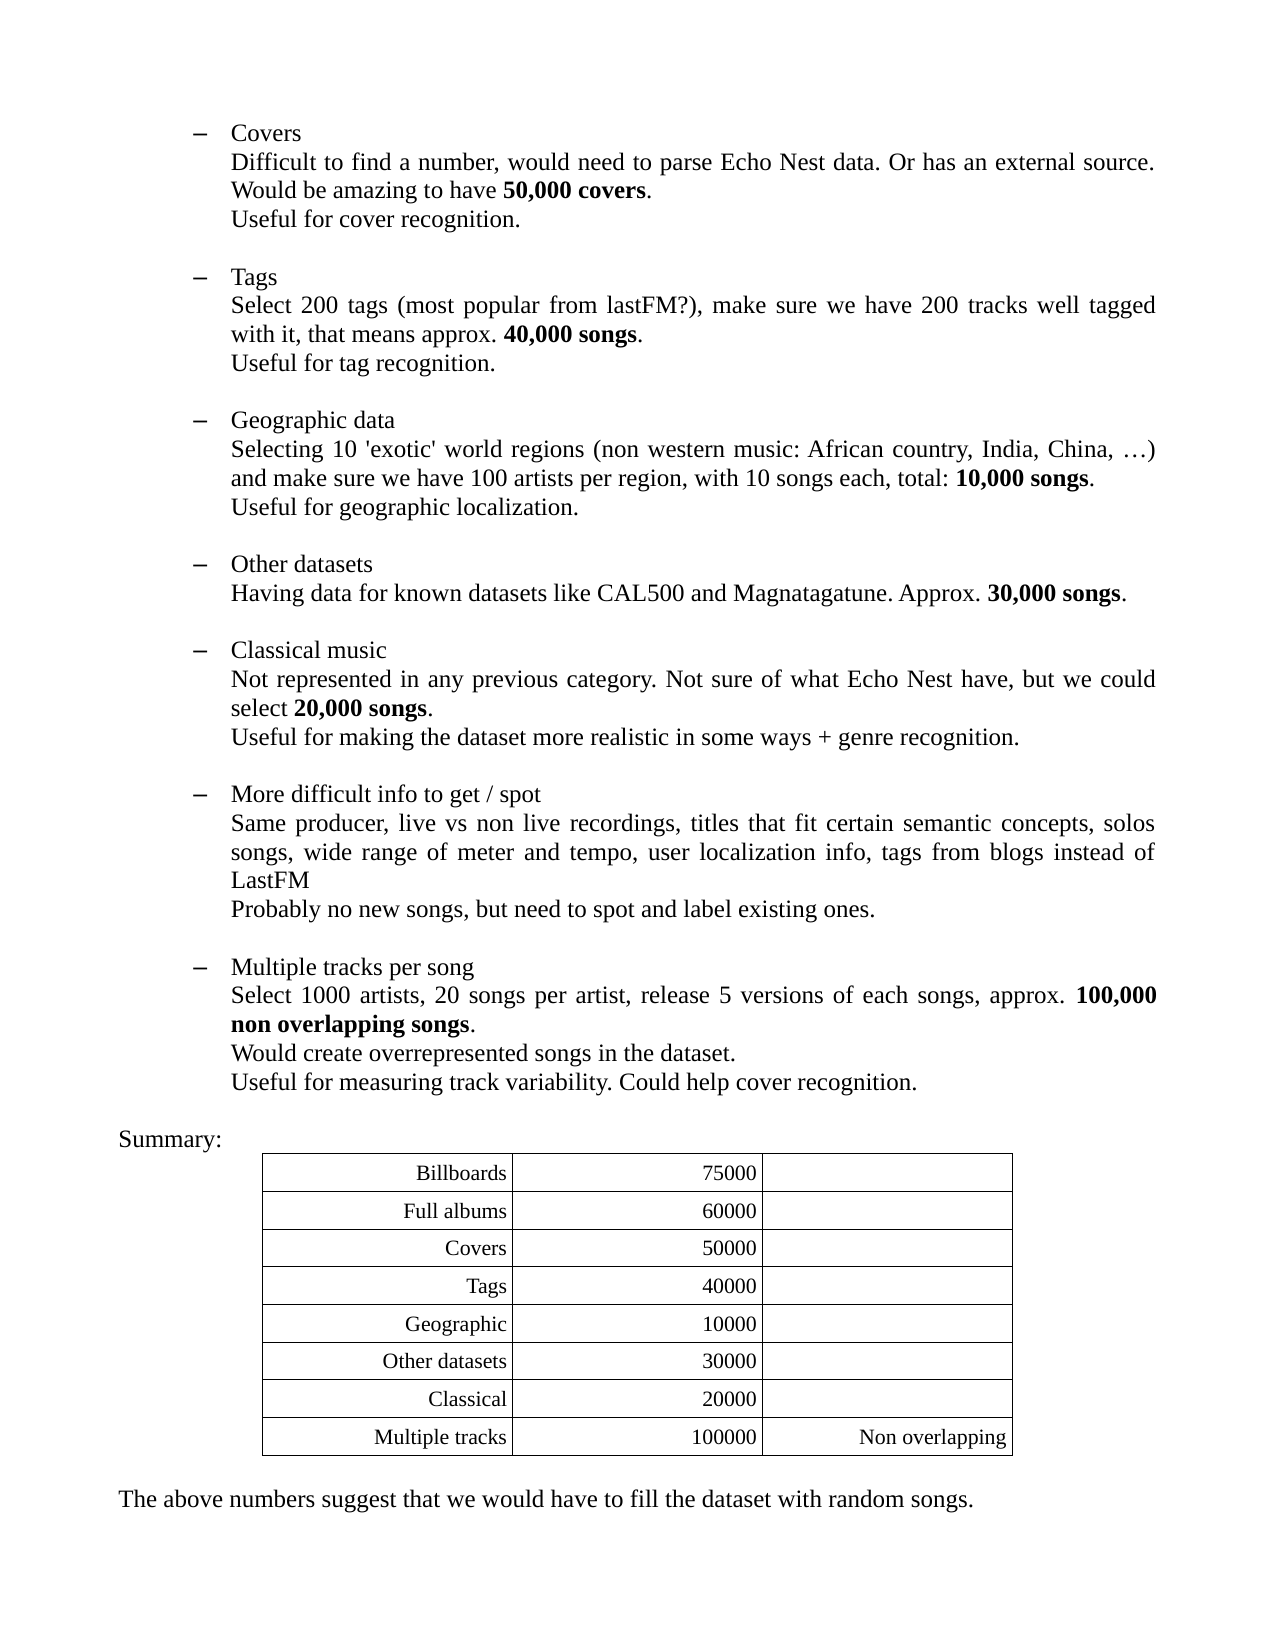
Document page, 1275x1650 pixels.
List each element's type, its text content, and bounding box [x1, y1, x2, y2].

list Having data for known datasets like CAL500 and Magnatagatune. Approx. 30,000 songs. [193, 578, 1157, 607]
list Would create overrepresented songs in the dataset. [193, 1038, 1157, 1067]
table_cell [763, 1192, 1012, 1228]
table_cell [763, 1380, 1012, 1417]
table_cell [763, 1230, 1012, 1266]
list Useful for tag recognition. [193, 348, 1157, 377]
list Select 1000 artists, 20 songs per artist, release 5 versions of each songs, approx. 100,000 non overlapping songs. [193, 981, 1157, 1038]
list Classical music [193, 636, 1157, 664]
list Other datasets [193, 549, 1157, 578]
text The above numbers suggest that we would have to fill the dataset with random songs. [118, 1484, 1157, 1513]
table_cell Classical [263, 1380, 512, 1417]
list Same producer, live vs non live recordings, titles that fit certain semantic concepts, solos songs, wide range of meter and tempo, user localization info, tags from blogs instead of LastFM [193, 808, 1157, 894]
list Selecting 10 'exotic' world regions (non western music: African country, India, China, …) and make sure we have 100 artists per region, with 10 songs each, total: 10,000 songs. [193, 434, 1157, 492]
table_cell Other datasets [263, 1343, 512, 1379]
table_cell 10000 [513, 1305, 762, 1342]
list Useful for cover recognition. [193, 204, 1157, 233]
table_cell 20000 [513, 1380, 762, 1417]
text Summary: [118, 1124, 1157, 1153]
list Not represented in any previous category. Not sure of what Echo Nest have, but we could select 20,000 songs. [193, 664, 1157, 722]
table_cell 50000 [513, 1230, 762, 1266]
table_cell 40000 [513, 1267, 762, 1304]
list Useful for geographic localization. [193, 492, 1157, 521]
table_cell 60000 [513, 1192, 762, 1228]
list Useful for measuring track variability. Could help cover recognition. [193, 1067, 1157, 1096]
table_cell [763, 1267, 1012, 1304]
table_cell [763, 1343, 1012, 1379]
list Useful for making the dataset more realistic in some ways + genre recognition. [193, 722, 1157, 751]
table_cell Geographic [263, 1305, 512, 1342]
list Select 200 tags (most popular from lastFM?), make sure we have 200 tracks well tagged with it, that means approx. 40,000 songs. [193, 291, 1157, 348]
table_header Billboards [263, 1154, 512, 1191]
list Covers [193, 118, 1157, 147]
table_header 75000 [513, 1154, 762, 1191]
table_cell [763, 1305, 1012, 1342]
table_cell Multiple tracks [263, 1418, 512, 1455]
list More difficult info to get / spot [193, 779, 1157, 808]
table_cell 100000 [513, 1418, 762, 1455]
table_cell Tags [263, 1267, 512, 1304]
table_header [763, 1154, 1012, 1191]
table_cell 30000 [513, 1343, 762, 1379]
list Geographic data [193, 406, 1157, 434]
list Multiple tracks per song [193, 952, 1157, 981]
list Difficult to find a number, would need to parse Echo Nest data. Or has an external source. Would be amazing to have 50,000 covers. [193, 147, 1157, 204]
table_cell Non overlapping [763, 1418, 1012, 1455]
table_cell Covers [263, 1230, 512, 1266]
list Probably no new songs, but need to spot and label existing ones. [193, 894, 1157, 923]
table_cell Full albums [263, 1192, 512, 1228]
list Tags [193, 262, 1157, 291]
